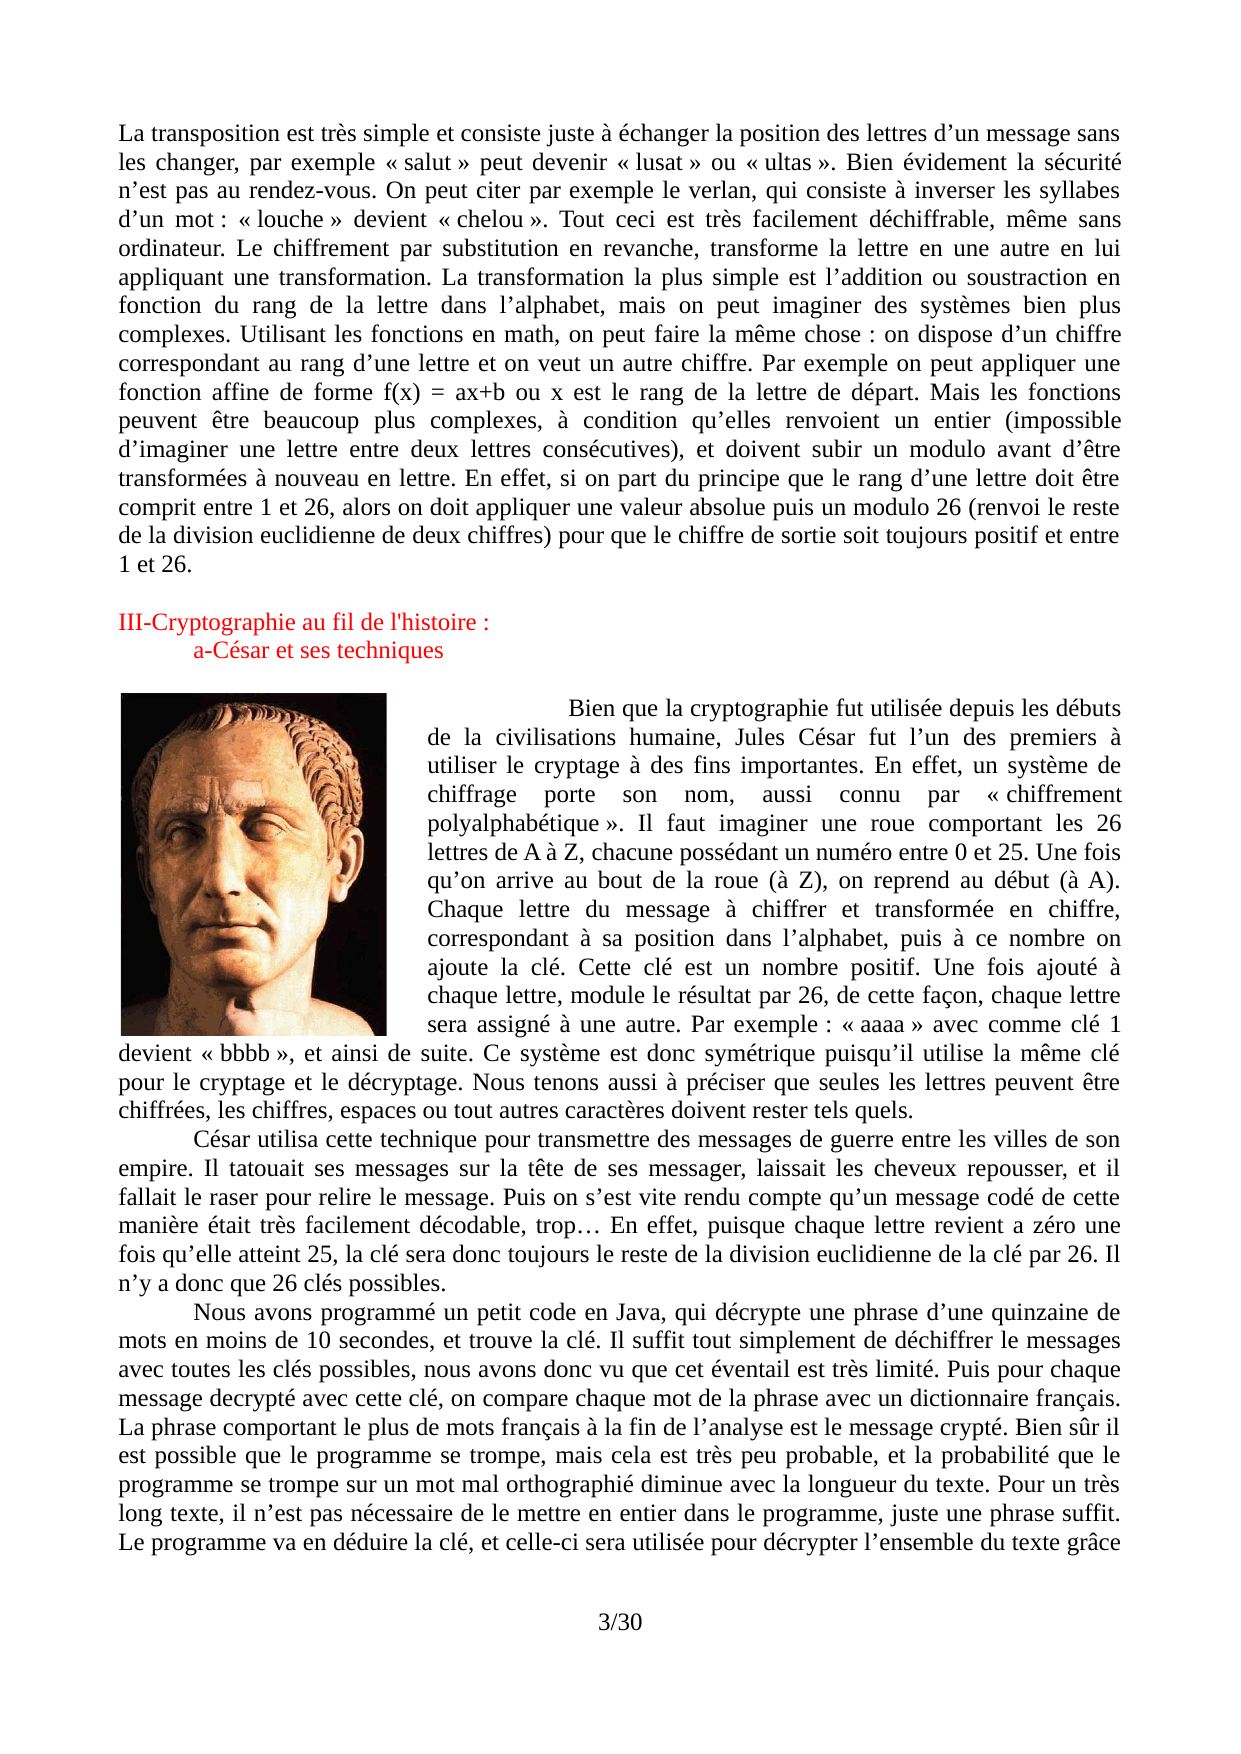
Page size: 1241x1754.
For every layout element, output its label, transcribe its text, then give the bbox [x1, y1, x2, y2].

text César utilisa cette technique pour transmettre des messages de guerre entre les villes de son empire. Il tatouait ses messages sur la tête de ses messager, laissait les cheveux repousser, et il fallait le raser pour relire le message. Puis on s’est vite rendu compte qu’un message codé de cette manière était très facilement décodable, trop… En effet, puisque chaque lettre revient a zéro une fois qu’elle atteint 25, la clé sera donc toujours le reste de la division euclidienne de la clé par 26. Il n’y a donc que 26 clés possibles. [118, 1124, 1122, 1297]
text La transposition est très simple et consiste juste à échanger la position des lettres d’un message sans les changer, par exemple « salut » peut devenir « lusat » ou « ultas ». Bien évidement la sécurité n’est pas au rendez-vous. On peut citer par exemple le verlan, qui consiste à inverser les syllabes d’un mot : « louche » devient « chelou ». Tout ceci est très facilement déchiffrable, même sans ordinateur. Le chiffrement par substitution en revanche, transforme la lettre en une autre en lui appliquant une transformation. La transformation la plus simple est l’addition ou soustraction en fonction du rang de la lettre dans l’alphabet, mais on peut imaginer des systèmes bien plus complexes. Utilisant les fonctions en math, on peut faire la même chose : on dispose d’un chiffre correspondant au rang d’une lettre et on veut un autre chiffre. Par exemple on peut appliquer une fonction affine de forme f(x) = ax+b ou x est le rang de la lettre de départ. Mais les fonctions peuvent être beaucoup plus complexes, à condition qu’elles renvoient un entier (impossible d’imaginer une lettre entre deux lettres consécutives), et doivent subir un modulo avant d’être transformées à nouveau en lettre. En effet, si on part du principe que le rang d’une lettre doit être comprit entre 1 et 26, alors on doit appliquer une valeur absolue puis un modulo 26 (renvoi le reste de la division euclidienne de deux chiffres) pour que le chiffre de sortie soit toujours positif et entre 1 et 26. [118, 118, 1122, 578]
picture [120, 693, 387, 1036]
text Nous avons programmé un petit code en Java, qui décrypte une phrase d’une quinzaine de mots en moins de 10 secondes, et trouve la clé. Il suffit tout simplement de déchiffrer le messages avec toutes les clés possibles, nous avons donc vu que cet éventail est très limité. Puis pour chaque message decrypté avec cette clé, on compare chaque mot de la phrase avec un dictionnaire français. La phrase comportant le plus de mots français à la fin de l’analyse est le message crypté. Bien sûr il est possible que le programme se trompe, mais cela est très peu probable, et la probabilité que le programme se trompe sur un mot mal orthographié diminue avec la longueur du texte. Pour un très long texte, il n’est pas nécessaire de le mettre en entier dans le programme, juste une phrase suffit. Le programme va en déduire la clé, et celle-ci sera utilisée pour décrypter l’ensemble du texte grâce [118, 1297, 1122, 1556]
text a-César et ses techniques [118, 636, 1122, 664]
text III-Cryptographie au fil de l'histoire : [118, 607, 1122, 636]
text Bien que la cryptographie fut utilisée depuis les débuts de la civilisations humaine, Jules César fut l’un des premiers à utiliser le cryptage à des fins importantes. En effet, un système de chiffrage porte son nom, aussi connu par « chiffrement polyalphabétique ». Il faut imaginer une roue comportant les 26 lettres de A à Z, chacune possédant un numéro entre 0 et 25. Une fois qu’on arrive au bout de la roue (à Z), on reprend au début (à A). Chaque lettre du message à chiffrer et transformée en chiffre, correspondant à sa position dans l’alphabet, puis à ce nombre on ajoute la clé. Cette clé est un nombre positif. Une fois ajouté à chaque lettre, module le résultat par 26, de cette façon, chaque lettre sera assigné à une autre. Par exemple : « aaaa » avec comme clé 1 devient « bbbb », et ainsi de suite. Ce système est donc symétrique puisqu’il utilise la même clé pour le cryptage et le décryptage. Nous tenons aussi à préciser que seules les lettres peuvent être chiffrées, les chiffres, espaces ou tout autres caractères doivent rester tels quels. [118, 693, 1122, 1124]
